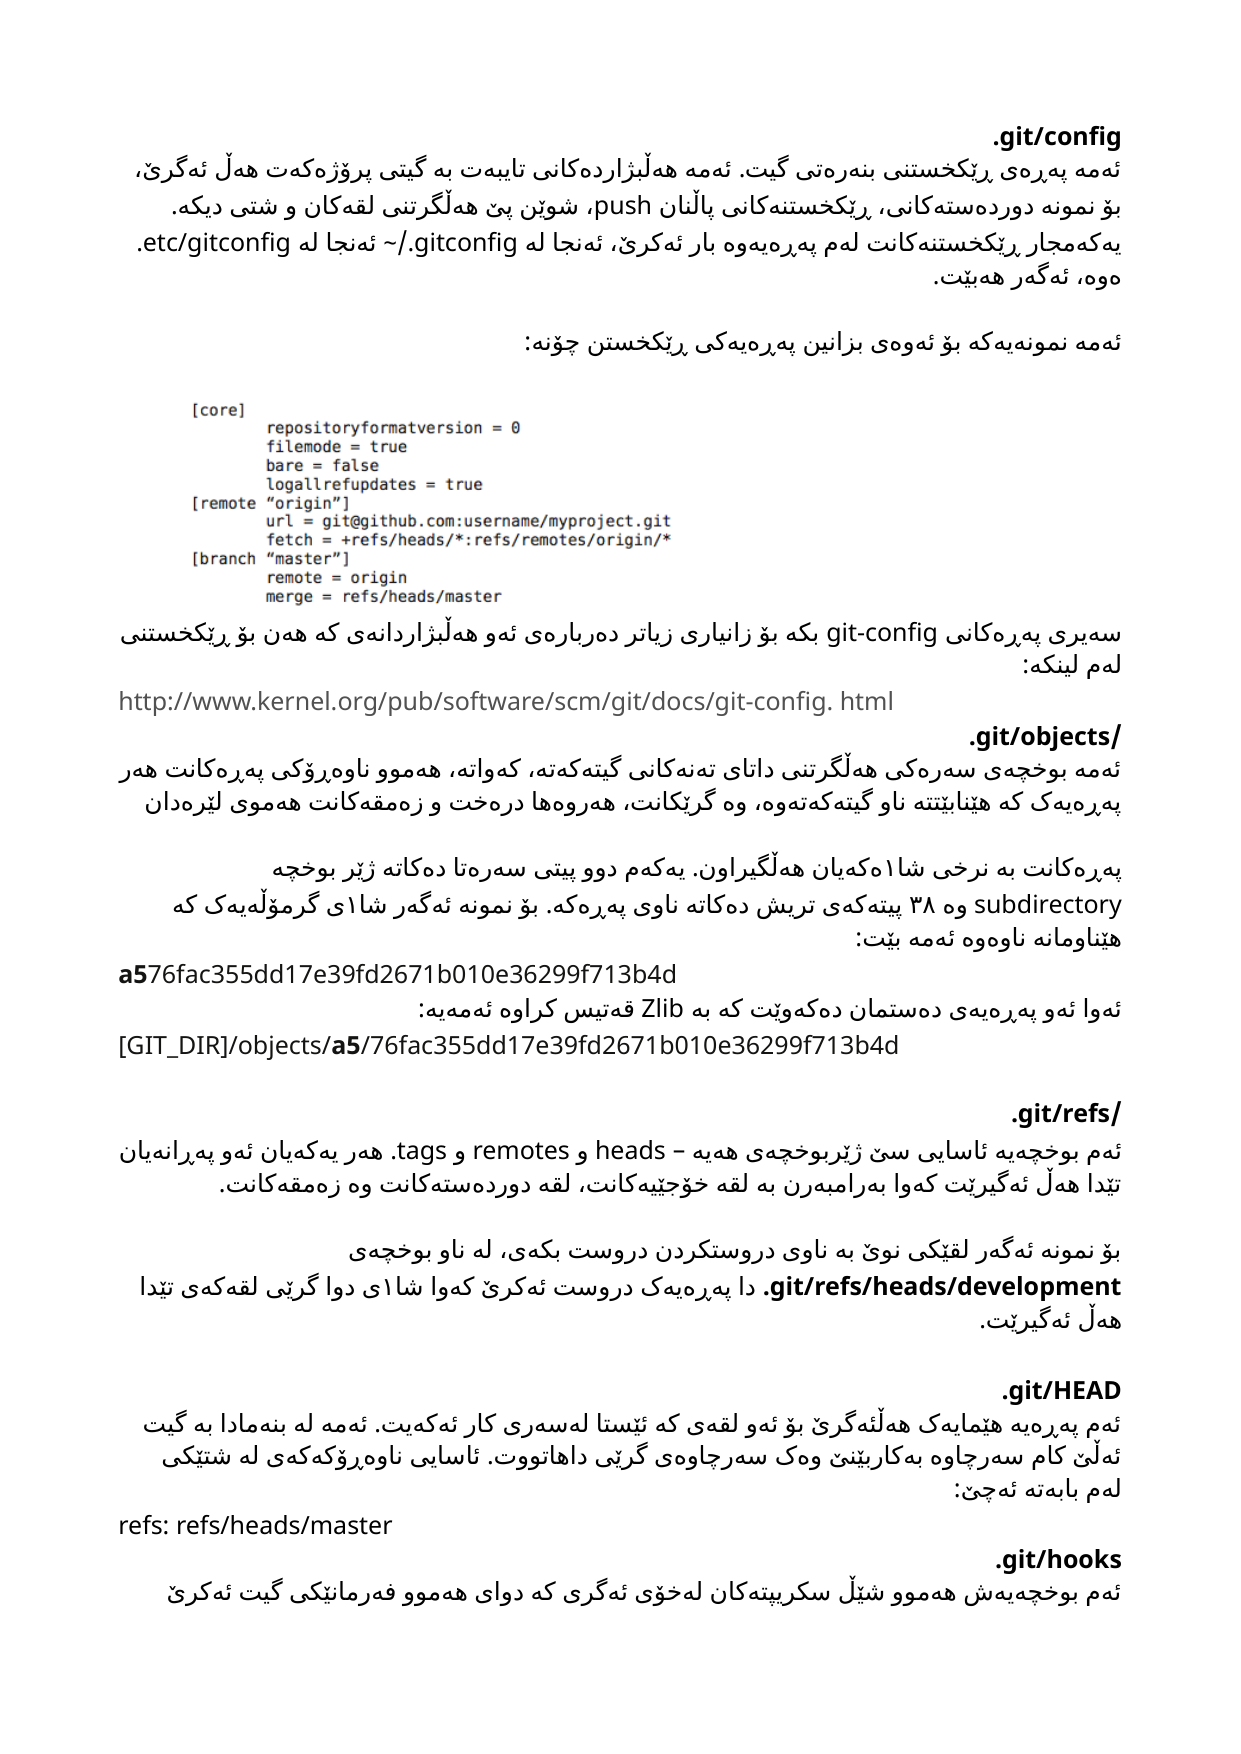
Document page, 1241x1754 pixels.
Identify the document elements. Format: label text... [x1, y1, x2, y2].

text پەڕەکانت بە نرخی شا۱ەکەیان هەڵگیراون. یەکەم دوو پیتی سەرەتا دەکاتە ژێر بوخچە subdirectory وە ۳۸ پیتەکەی تریش دەکاتە ناوی پەڕەکە. بۆ نمونە ئەگەر شا۱ی گرمۆڵەیەک کە هێناومانە ناوەوە ئەمە بێت: [118, 854, 1122, 957]
text سەیری پەڕەکانی git-config بکە بۆ زانیاری زیاتر دەربارەی ئەو هەڵبژاردانەی کە هەن بۆ ڕێکخستنی لەم لینکە: [118, 395, 1122, 684]
picture [163, 398, 678, 615]
text http://www.kernel.org/pub/software/scm/git/docs/git-config. html [118, 684, 1122, 718]
text ئەوا ئەو پەڕەیەی دەستمان دەکەوێت کە بە Zlib قەتیس کراوە ئەمەیە: [118, 991, 1122, 1028]
text بۆ نمونە ئەگەر لقێکی نوێ بە ناوی دروستکردن دروست بکەی، لە ناو بوخچەی git/refs/heads/development. دا پەڕەیەک دروست ئەکرێ کەوا شا۱ی دوا گرێی لقەکەی تێدا هەڵ ئەگیرێت. [118, 1236, 1122, 1338]
text ئەمە بوخچەی سەرەکی هەڵگرتنی داتای تەنەکانی گیتەکەتە، کەواتە، هەموو ناوەڕۆکی پەڕەکانت هەر پەڕەیەک کە هێنابێتتە ناو گیتەکەتەوە، وە گرێکانت، هەروەها درەخت و زەمقەکانت هەموی لێرەدان [118, 755, 1122, 820]
text /git/refs. [118, 1096, 1122, 1133]
text ئەم بوخچەیە ئاسایی سێ ژێربوخچەی هەیە – heads و remotes و tags. هەر یەکەیان ئەو پەڕانەیان تێدا هەڵ ئەگیرێت کەوا بەرامبەرن بە لقە خۆجێیەکانت، لقە دوردەستەکانت وە زەمقەکانت. [118, 1133, 1122, 1202]
text /git/objects. [118, 718, 1122, 755]
text ئەمە پەڕەی ڕێکخستنی بنەرەتی گیت. ئەمە هەڵبژاردەکانی تایبەت بە گیتی پرۆژەکەت هەڵ ئەگرێ، بۆ نمونە دوردەستەکانی، ڕێکخستنەکانی پاڵنان push، شوێن پێ هەڵگرتنی لقەکان و شتی دیکە. یەکەمجار ڕێکخستنەکانت لەم پەڕەیەوە بار ئەکرێ، ئەنجا لە gitconfig./~ ئەنجا لە etc/gitconfig. ەوە، ئەگەر هەبێت. [118, 155, 1122, 294]
text a576fac355dd17e39fd2671b010e36299f713b4d [118, 957, 1122, 991]
text ئەم بوخچەیەش هەموو شێڵ سکریپتەکان لەخۆی ئەگری کە دوای هەموو فەرمانێکی گیت ئەکرێ [118, 1578, 1122, 1611]
text [GIT_DIR]/objects/a5/76fac355dd17e39fd2671b010e36299f713b4d [118, 1028, 1122, 1062]
text git/HEAD. [118, 1373, 1122, 1409]
text ئەم پەڕەیە هێمایەک هەڵئەگرێ بۆ ئەو لقەی کە ئێستا لەسەری کار ئەکەیت. ئەمە لە بنەمادا بە گیت ئەڵێ کام سەرچاوە بەکاربێنێ وەک سەرچاوەی گرێی داهاتووت. ئاسایی ناوەڕۆکەکەی لە شتێکی لەم بابەتە ئەچێ: [118, 1409, 1122, 1507]
text ئەمە نمونەیەکە بۆ ئەوەی بزانین پەڕەیەکی ڕێکخستن چۆنە: [118, 328, 1122, 361]
text git/config. [118, 118, 1122, 155]
text git/hooks. [118, 1541, 1122, 1578]
text refs: refs/heads/master [118, 1507, 1122, 1541]
